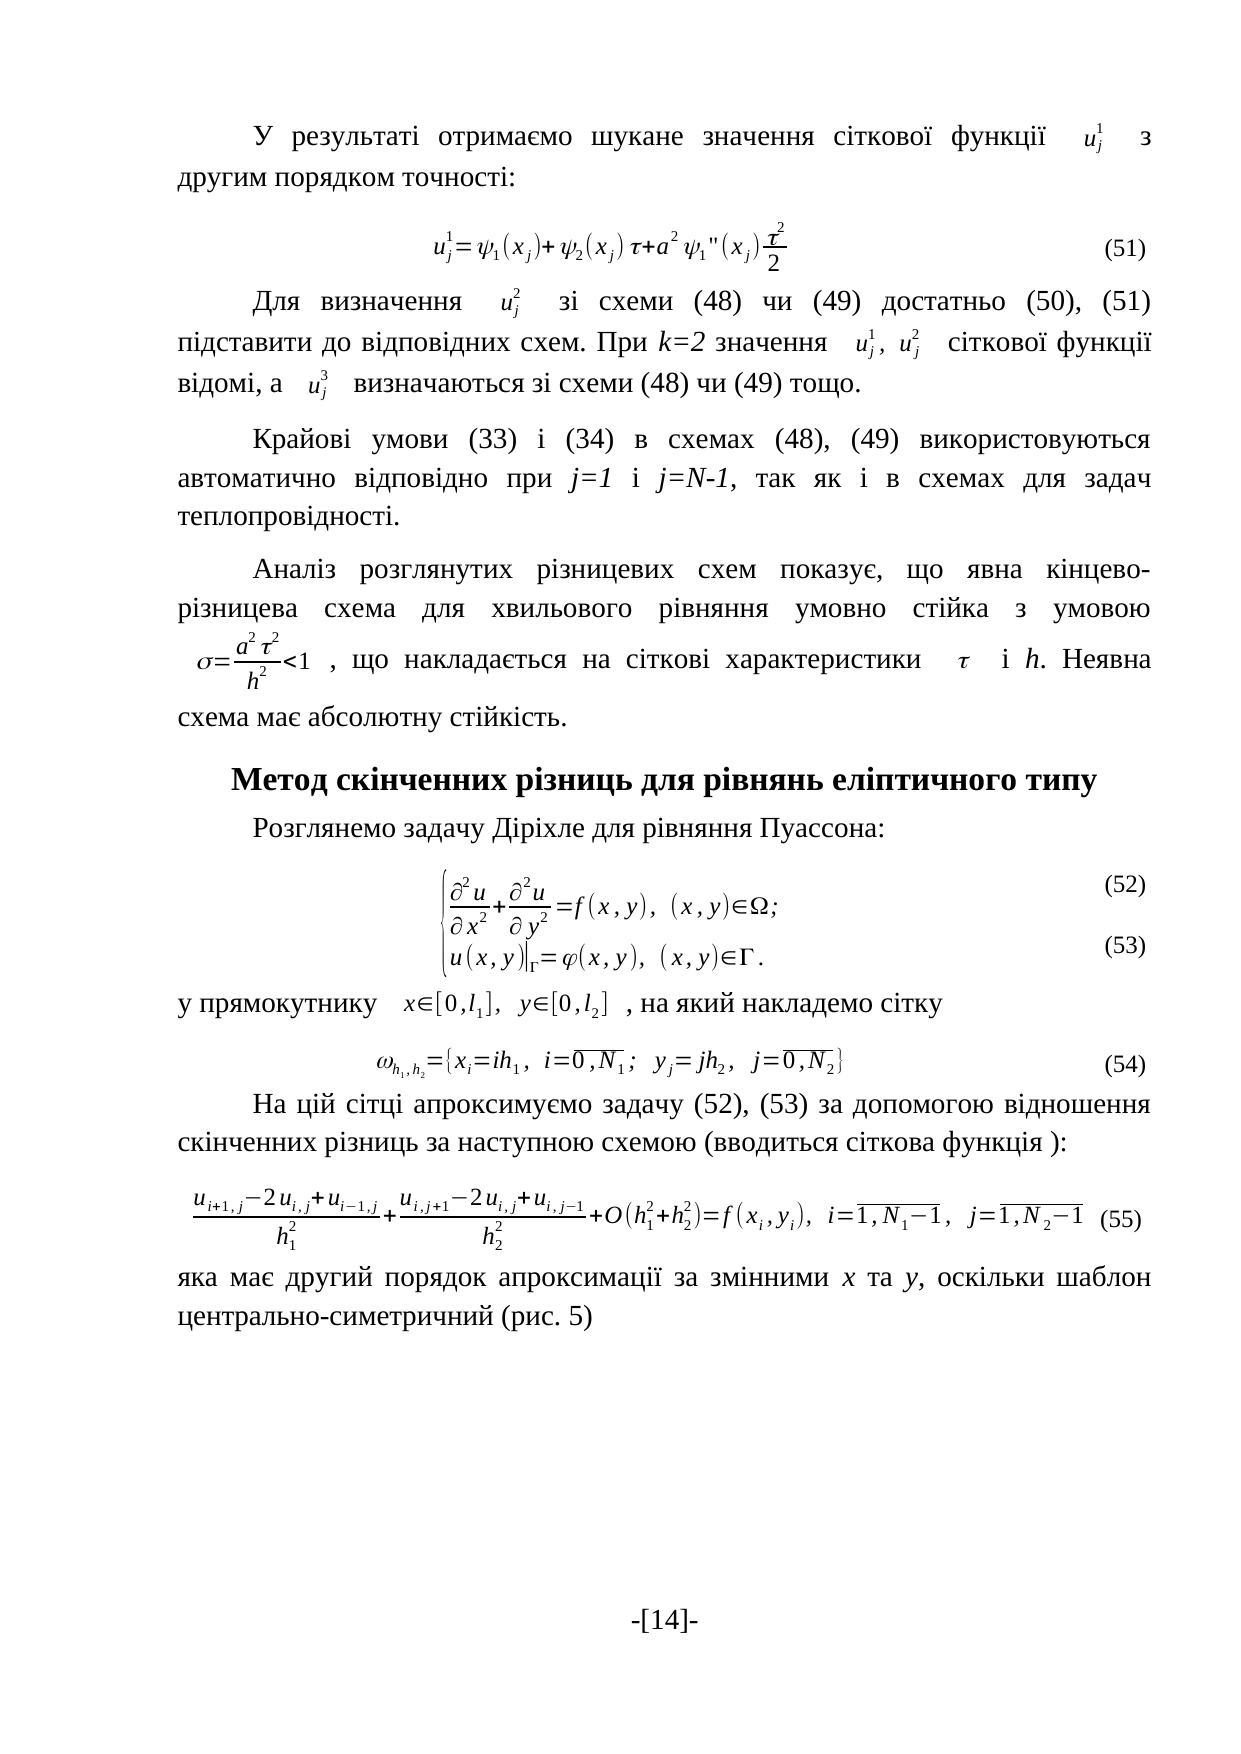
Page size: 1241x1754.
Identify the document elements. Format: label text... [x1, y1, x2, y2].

table_header [177, 863, 1043, 985]
text На цій сітці апроксимуємо задачу (52), (53) за допомогою відношення скінченних різниць за наступною схемою (вводиться сіткова функція ): [177, 1086, 1152, 1158]
table_header [177, 1041, 1043, 1086]
text яка має другий порядок апроксимації за змінними x та y, оскільки шаблон центрально-симетричний (рис. 5) [177, 1259, 1152, 1331]
table_header [177, 213, 1043, 283]
table_header (54) [1043, 1041, 1152, 1086]
text Крайові умови (33) і (34) в схемах (48), (49) використовуються автоматично відповідно при j=1 і j=N-1, так як і в схемах для задач теплопровідності. [177, 421, 1152, 532]
subtitle Метод скінченних різниць для рівнянь еліптичного типу [177, 759, 1152, 798]
table_header (52) [1043, 863, 1152, 903]
table_header [177, 1178, 1090, 1259]
text У результаті отримаємо шукане значення сіткової функції з другим порядком точності: [177, 118, 1152, 193]
table_header (55) [1090, 1178, 1152, 1259]
table_header (51) [1043, 213, 1152, 283]
text Розглянемо задачу Діріхле для рівняння Пуассона: [177, 810, 1152, 844]
text у прямокутнику , на який накладемо сітку [177, 985, 1152, 1021]
text Аналіз розглянутих різницевих схем показує, що явна кінцево-різницева схема для хвильового рівняння умовно стійка з умовою , що накладається на сіткові характеристики і h. Неявна схема має абсолютну стійкість. [177, 551, 1152, 733]
table_cell (53) [1043, 904, 1152, 985]
text Для визначення зі схеми (48) чи (49) достатньо (50), (51) підставити до відповідних схем. При k=2 значення сіткової функції відомі, а визначаються зі схеми (48) чи (49) тощо. [177, 283, 1152, 402]
